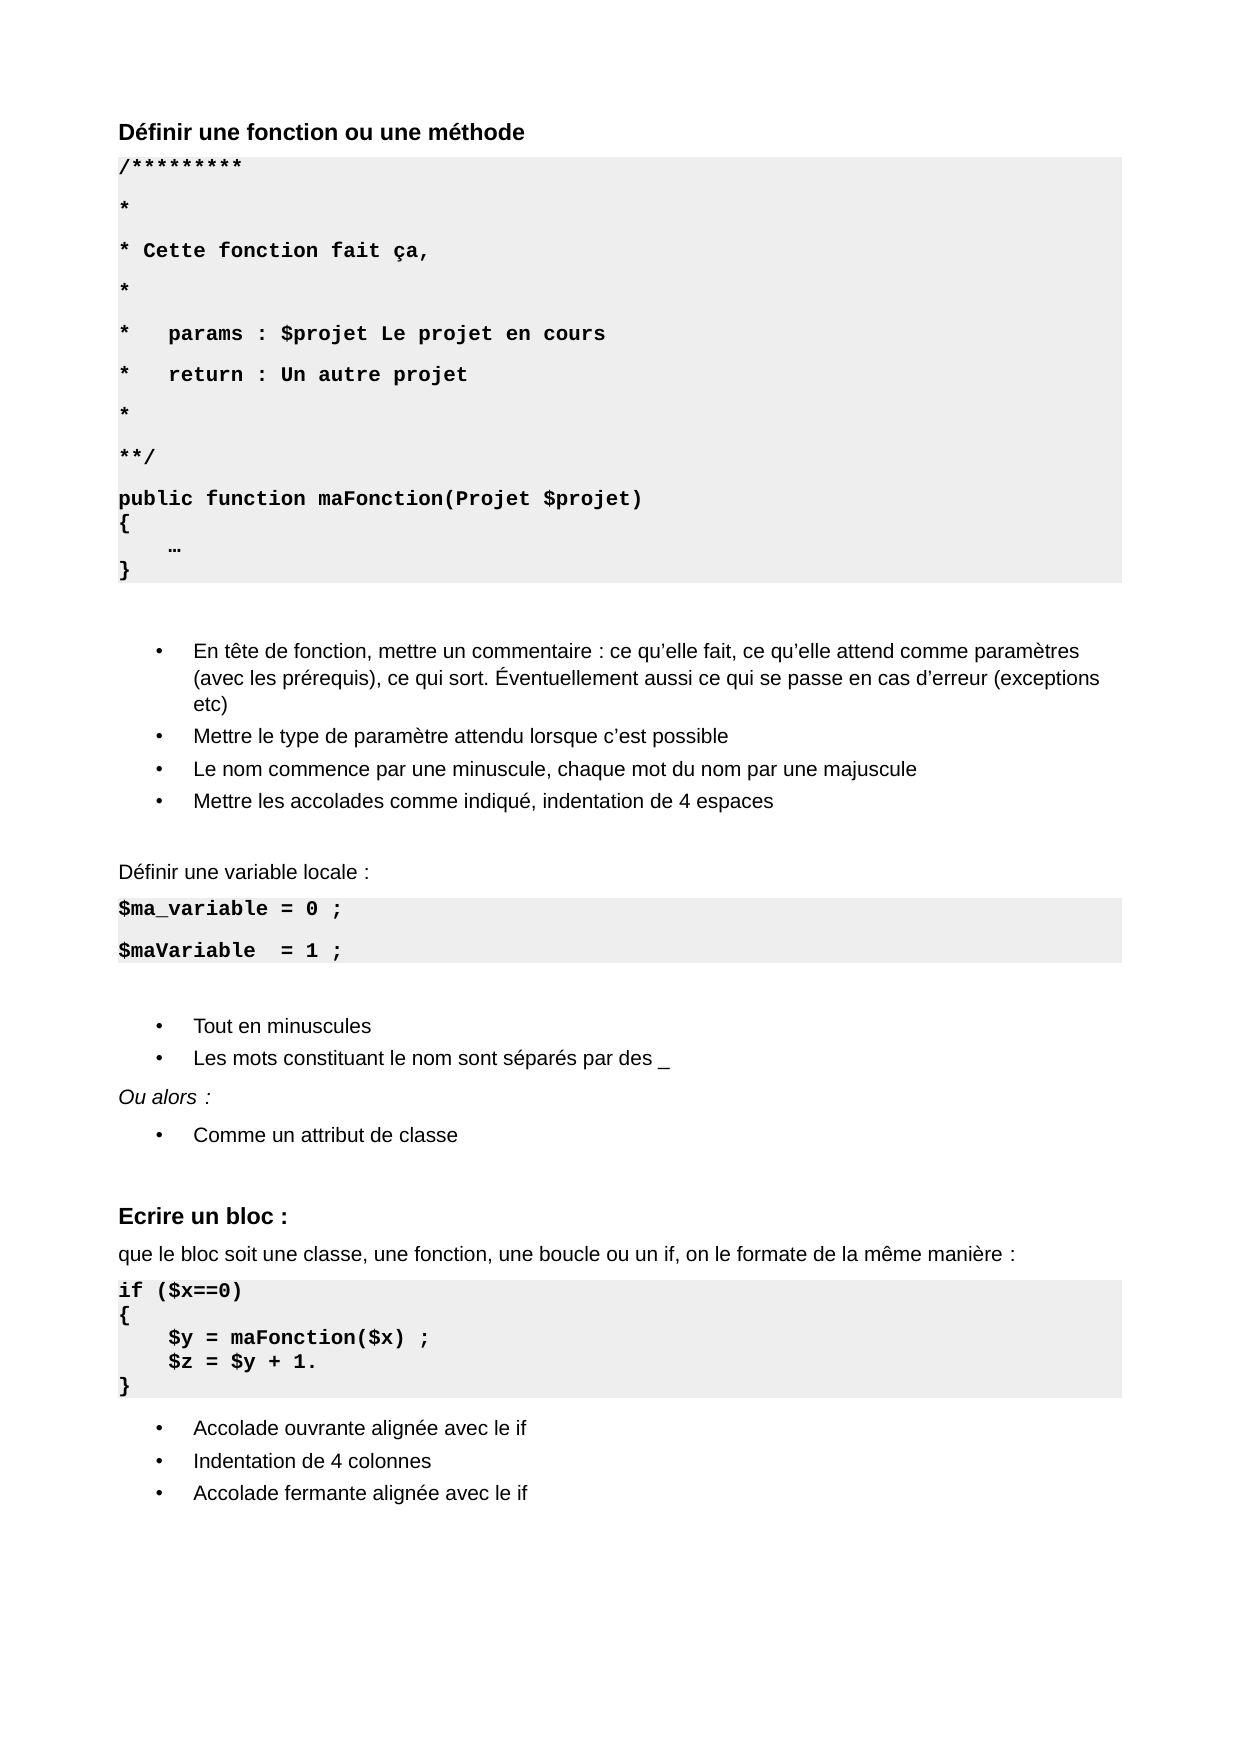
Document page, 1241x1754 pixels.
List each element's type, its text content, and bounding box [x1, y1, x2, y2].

list Mettre les accolades comme indiqué, indentation de 4 espaces [156, 789, 1122, 813]
list Le nom commence par une minuscule, chaque mot du nom par une majuscule [156, 757, 1122, 781]
text * Cette fonction fait ça, [118, 240, 1122, 264]
text * [118, 281, 1122, 305]
text * [118, 406, 1122, 429]
subtitle Définir une fonction ou une méthode [118, 118, 1122, 145]
text * params : $projet Le projet en cours [118, 323, 1122, 346]
text que le bloc soit une classe, une fonction, une boucle ou un if, on le formate de la même manière : [118, 1242, 1122, 1266]
text * [118, 199, 1122, 222]
text Ou alors : [118, 1084, 1122, 1108]
text * return : Un autre projet [118, 364, 1122, 388]
text if ($x==0) { $y = maFonction($x) ; $z = $y + 1. } [118, 1280, 1122, 1398]
list Tout en minuscules [156, 1013, 1122, 1037]
list Comme un attribut de classe [156, 1123, 1122, 1147]
text /********* [118, 157, 1122, 181]
text public function maFonction(Projet $projet) { … } [118, 488, 1122, 583]
text $ma_variable = 0 ; [118, 898, 1122, 922]
list En tête de fonction, mettre un commentaire : ce qu’elle fait, ce qu’elle attend comme paramètres (avec les prérequis), ce qui sort. Éventuellement aussi ce qui se passe en cas d’erreur (exceptions etc) [156, 639, 1122, 716]
list Indentation de 4 colonnes [156, 1448, 1122, 1472]
text **/ [118, 447, 1122, 471]
text Définir une variable locale : [118, 860, 1122, 884]
list Accolade ouvrante alignée avec le if [156, 1416, 1122, 1440]
text $maVariable = 1 ; [118, 940, 1122, 963]
list Mettre le type de paramètre attendu lorsque c’est possible [156, 724, 1122, 748]
subtitle Ecrire un bloc : [118, 1202, 1122, 1229]
list Les mots constituant le nom sont séparés par des _ [156, 1046, 1122, 1070]
list Accolade fermante alignée avec le if [156, 1481, 1122, 1505]
